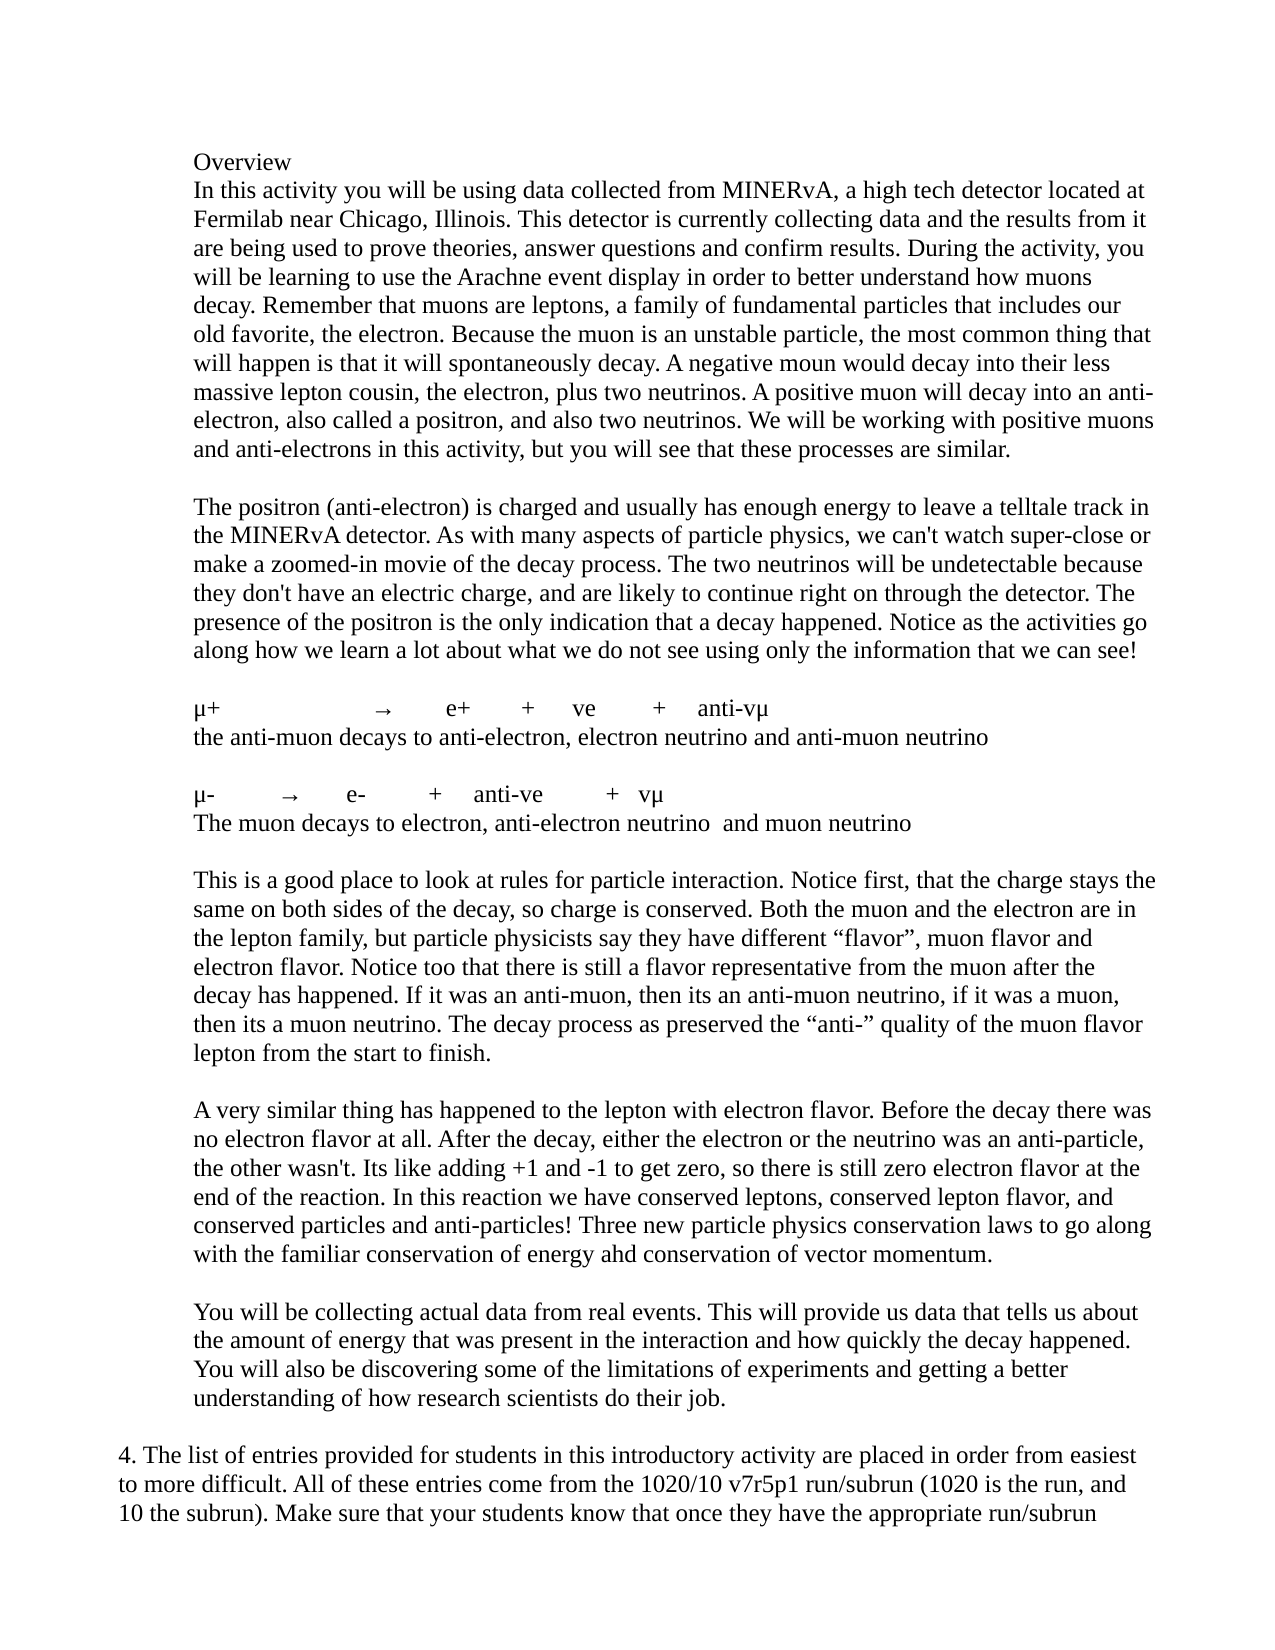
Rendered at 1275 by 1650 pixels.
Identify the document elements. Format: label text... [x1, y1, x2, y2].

text In this activity you will be using data collected from MINERvA, a high tech detector located at Fermilab near Chicago, Illinois. This detector is currently collecting data and the results from it are being used to prove theories, answer questions and confirm results. During the activity, you will be learning to use the Arachne event display in order to better understand how muons decay. Remember that muons are leptons, a family of fundamental particles that includes our old favorite, the electron. Because the muon is an unstable particle, the most common thing that will happen is that it will spontaneously decay. A negative moun would decay into their less massive lepton cousin, the electron, plus two neutrinos. A positive muon will decay into an anti- electron, also called a positron, and also two neutrinos. We will be working with positive muons and anti-electrons in this activity, but you will see that these processes are similar. [118, 176, 1157, 463]
text The positron (anti-electron) is charged and usually has enough energy to leave a telltale track in the MINERvA detector. As with many aspects of particle physics, we can't watch super-close or make a zoomed-in movie of the decay process. The two neutrinos will be undetectable because they don't have an electric charge, and are likely to continue right on through the detector. The presence of the positron is the only indication that a decay happened. Notice as the activities go along how we learn a lot about what we do not see using only the information that we can see! [118, 492, 1157, 664]
text The muon decays to electron, anti-electron neutrino and muon neutrino [118, 808, 1157, 837]
text μ+ → e+ + ve + anti-vμ [118, 693, 1157, 722]
text 4. The list of entries provided for students in this introductory activity are placed in order from easiest to more difficult. All of these entries come from the 1020/10 v7r5p1 run/subrun (1020 is the run, and 10 the subrun). Make sure that your students know that once they have the appropriate run/subrun [118, 1441, 1157, 1527]
text This is a good place to look at rules for particle interaction. Notice first, that the charge stays the same on both sides of the decay, so charge is conserved. Both the muon and the electron are in the lepton family, but particle physicists say they have different “flavor”, muon flavor and electron flavor. Notice too that there is still a flavor representative from the muon after the decay has happened. If it was an anti-muon, then its an anti-muon neutrino, if it was a muon, then its a muon neutrino. The decay process as preserved the “anti-” quality of the muon flavor lepton from the start to finish. [118, 866, 1157, 1067]
text Overview [118, 147, 1157, 176]
text A very similar thing has happened to the lepton with electron flavor. Before the decay there was no electron flavor at all. After the decay, either the electron or the neutrino was an anti-particle, the other wasn't. Its like adding +1 and -1 to get zero, so there is still zero electron flavor at the end of the reaction. In this reaction we have conserved leptons, conserved lepton flavor, and conserved particles and anti-particles! Three new particle physics conservation laws to go along with the familiar conservation of energy ahd conservation of vector momentum. [118, 1096, 1157, 1268]
text μ- → e- + anti-ve + vμ [118, 779, 1157, 808]
text You will be collecting actual data from real events. This will provide us data that tells us about the amount of energy that was present in the interaction and how quickly the decay happened. You will also be discovering some of the limitations of experiments and getting a better understanding of how research scientists do their job. [118, 1297, 1157, 1412]
text the anti-muon decays to anti-electron, electron neutrino and anti-muon neutrino [118, 722, 1157, 751]
